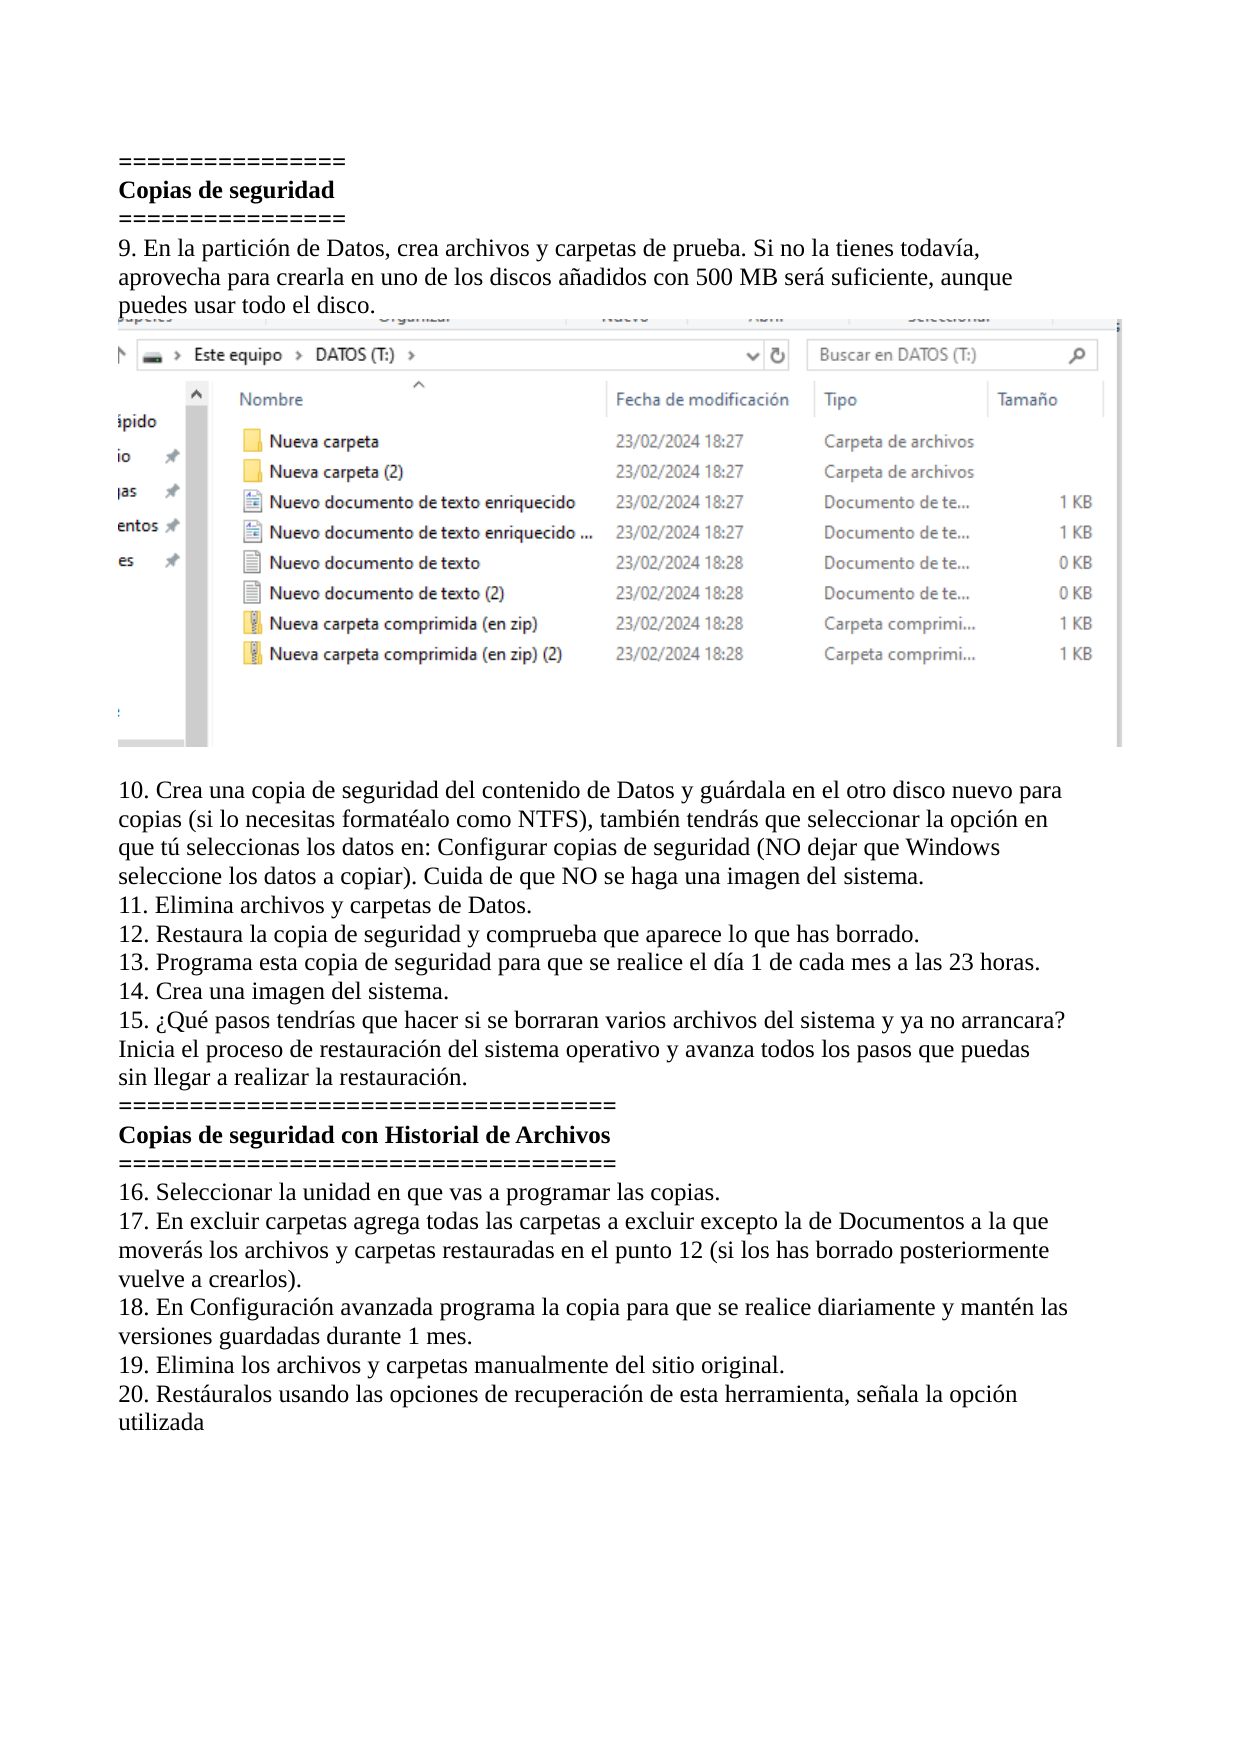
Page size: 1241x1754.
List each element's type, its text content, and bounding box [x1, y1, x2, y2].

text moverás los archivos y carpetas restauradas en el punto 12 (si los has borrado posteriormente [118, 1235, 1122, 1264]
text 14. Crea una imagen del sistema. [118, 976, 1122, 1005]
text ================ [118, 204, 1122, 233]
text 11. Elimina archivos y carpetas de Datos. [118, 890, 1122, 919]
text 17. En excluir carpetas agrega todas las carpetas a excluir excepto la de Documentos a la que [118, 1206, 1122, 1235]
text 18. En Configuración avanzada programa la copia para que se realice diariamente y mantén las [118, 1292, 1122, 1321]
text =================================== [118, 1091, 1122, 1120]
text 13. Programa esta copia de seguridad para que se realice el día 1 de cada mes a las 23 horas. [118, 947, 1122, 976]
text 12. Restaura la copia de seguridad y comprueba que aparece lo que has borrado. [118, 919, 1122, 947]
text vuelve a crearlos). [118, 1264, 1122, 1292]
text utilizada [118, 1407, 1122, 1436]
text copias (si lo necesitas formatéalo como NTFS), también tendrás que seleccionar la opción en [118, 804, 1122, 832]
text Copias de seguridad [118, 176, 1122, 204]
text 9. En la partición de Datos, crea archivos y carpetas de prueba. Si no la tienes todavía, [118, 233, 1122, 262]
text Copias de seguridad con Historial de Archivos [118, 1120, 1122, 1149]
text aprovecha para crearla en uno de los discos añadidos con 500 MB será suficiente, aunque [118, 262, 1122, 291]
text =================================== [118, 1149, 1122, 1177]
text sin llegar a realizar la restauración. [118, 1062, 1122, 1091]
text 20. Restáuralos usando las opciones de recuperación de esta herramienta, señala la opción [118, 1379, 1122, 1407]
text seleccione los datos a copiar). Cuida de que NO se haga una imagen del sistema. [118, 861, 1122, 890]
text ================ [118, 147, 1122, 176]
text versiones guardadas durante 1 mes. [118, 1321, 1122, 1350]
text Inicia el proceso de restauración del sistema operativo y avanza todos los pasos que puedas [118, 1034, 1122, 1062]
text 15. ¿Qué pasos tendrías que hacer si se borraran varios archivos del sistema y ya no arrancara? [118, 1005, 1122, 1034]
text 10. Crea una copia de seguridad del contenido de Datos y guárdala en el otro disco nuevo para [118, 775, 1122, 804]
text que tú seleccionas los datos en: Configurar copias de seguridad (NO dejar que Windows [118, 832, 1122, 861]
text puedes usar todo el disco. [118, 291, 1122, 319]
text 16. Seleccionar la unidad en que vas a programar las copias. [118, 1177, 1122, 1206]
text 19. Elimina los archivos y carpetas manualmente del sitio original. [118, 1350, 1122, 1379]
picture [118, 319, 1123, 747]
